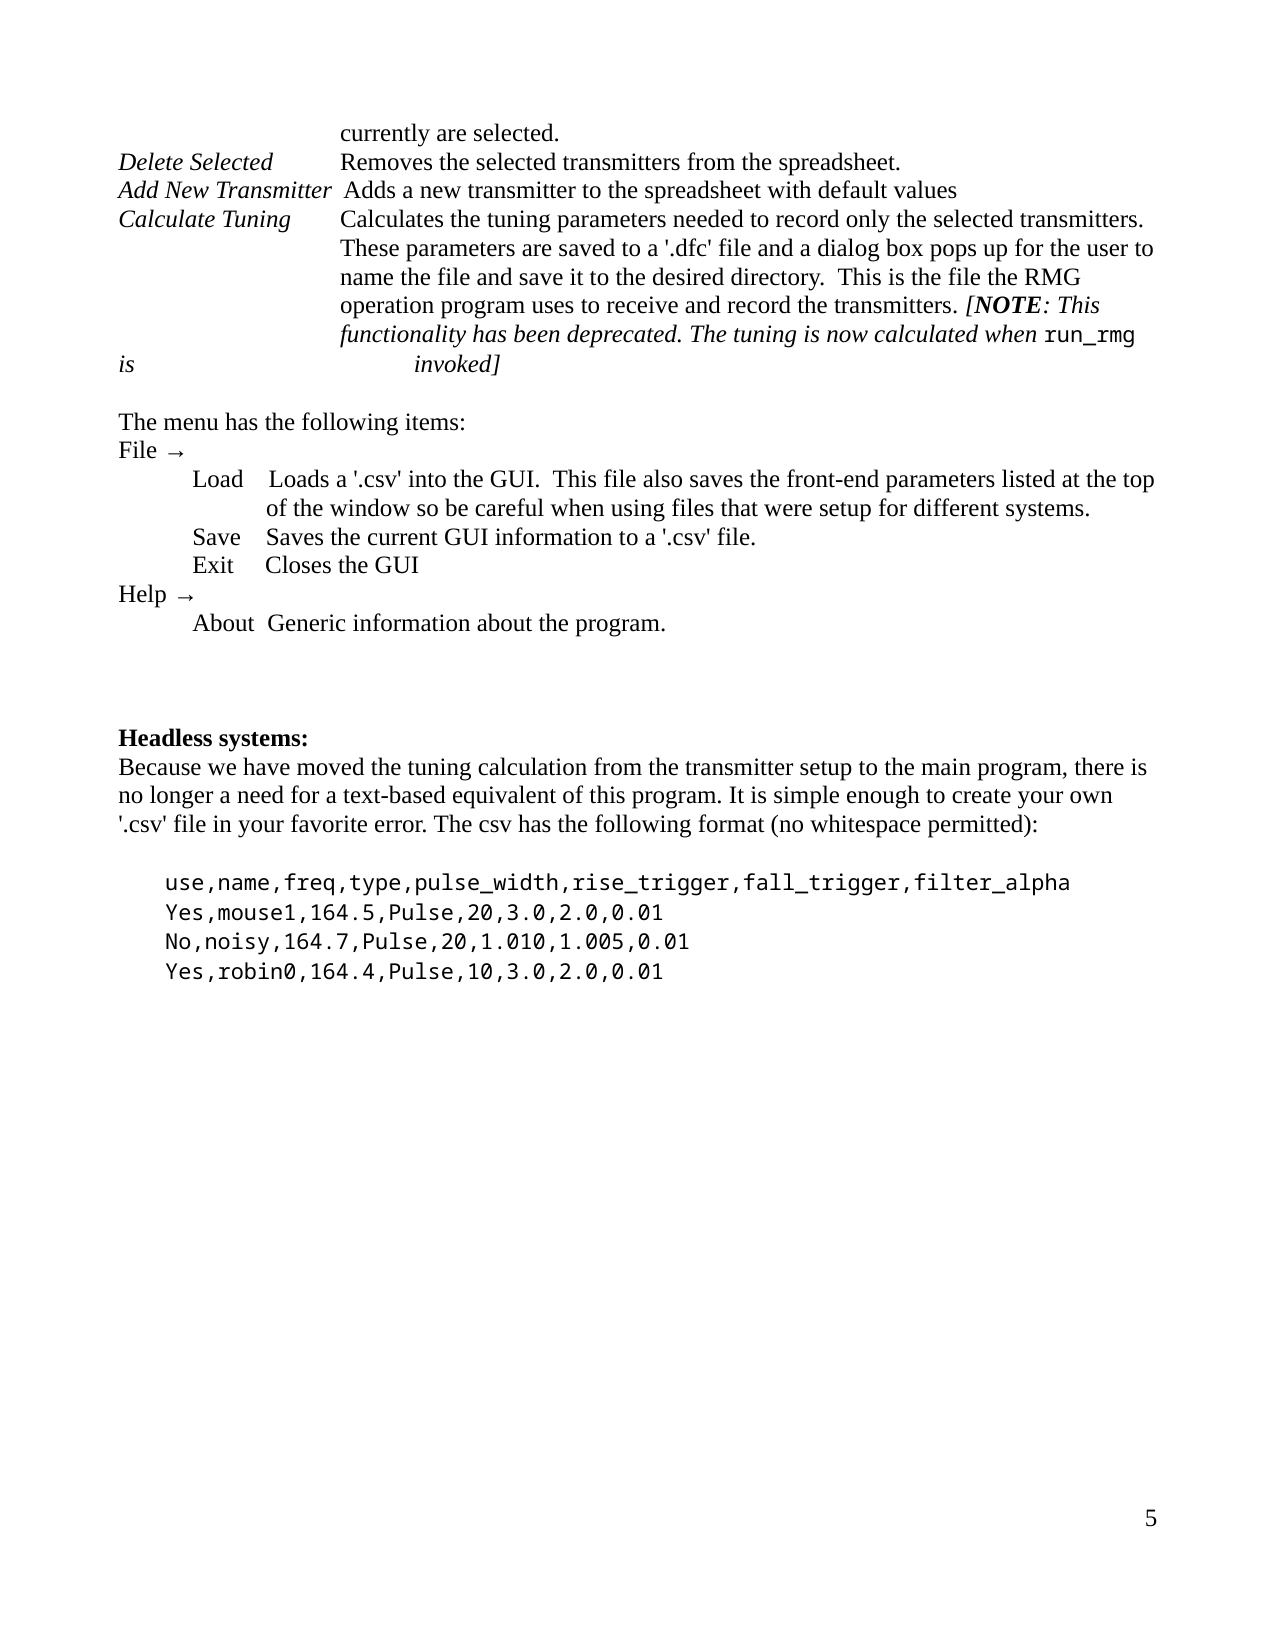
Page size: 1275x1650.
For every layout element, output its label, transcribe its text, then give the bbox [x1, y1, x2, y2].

text Calculate Tuning Calculates the tuning parameters needed to record only the selected transmitters. [118, 204, 1157, 233]
text Add New Transmitter Adds a new transmitter to the spreadsheet with default values [118, 176, 1157, 204]
text File → [118, 435, 1157, 464]
text No,noisy,164.7,Pulse,20,1.010,1.005,0.01 [118, 926, 1157, 956]
text The menu has the following items: [118, 407, 1157, 435]
text Help → [118, 579, 1157, 608]
text currently are selected. [118, 118, 1157, 147]
text About Generic information about the program. [118, 608, 1157, 637]
text Headless systems: [118, 723, 1157, 752]
text Load Loads a '.csv' into the GUI. This file also saves the front-end parameters listed at the top of the window so be careful when using files that were setup for different systems. [118, 464, 1157, 522]
text use,name,freq,type,pulse_width,rise_trigger,fall_trigger,filter_alpha [118, 867, 1157, 896]
text Exit Closes the GUI [118, 550, 1157, 579]
text Save Saves the current GUI information to a '.csv' file. [118, 522, 1157, 550]
text Yes,robin0,164.4,Pulse,10,3.0,2.0,0.01 [118, 956, 1157, 986]
text Because we have moved the tuning calculation from the transmitter setup to the main program, there is no longer a need for a text-based equivalent of this program. It is simple enough to create your own '.csv' file in your favorite error. The csv has the following format (no whitespace permitted): [118, 752, 1157, 838]
text Delete Selected Removes the selected transmitters from the spreadsheet. [118, 147, 1157, 176]
text Yes,mouse1,164.5,Pulse,20,3.0,2.0,0.01 [118, 896, 1157, 926]
text These parameters are saved to a '.dfc' file and a dialog box pops up for the user to name the file and save it to the desired directory. This is the file the RMG operation program uses to receive and record the transmitters. [NOTE: This functionality has been deprecated. The tuning is now calculated when run_rmg is invoked] [118, 233, 1157, 378]
